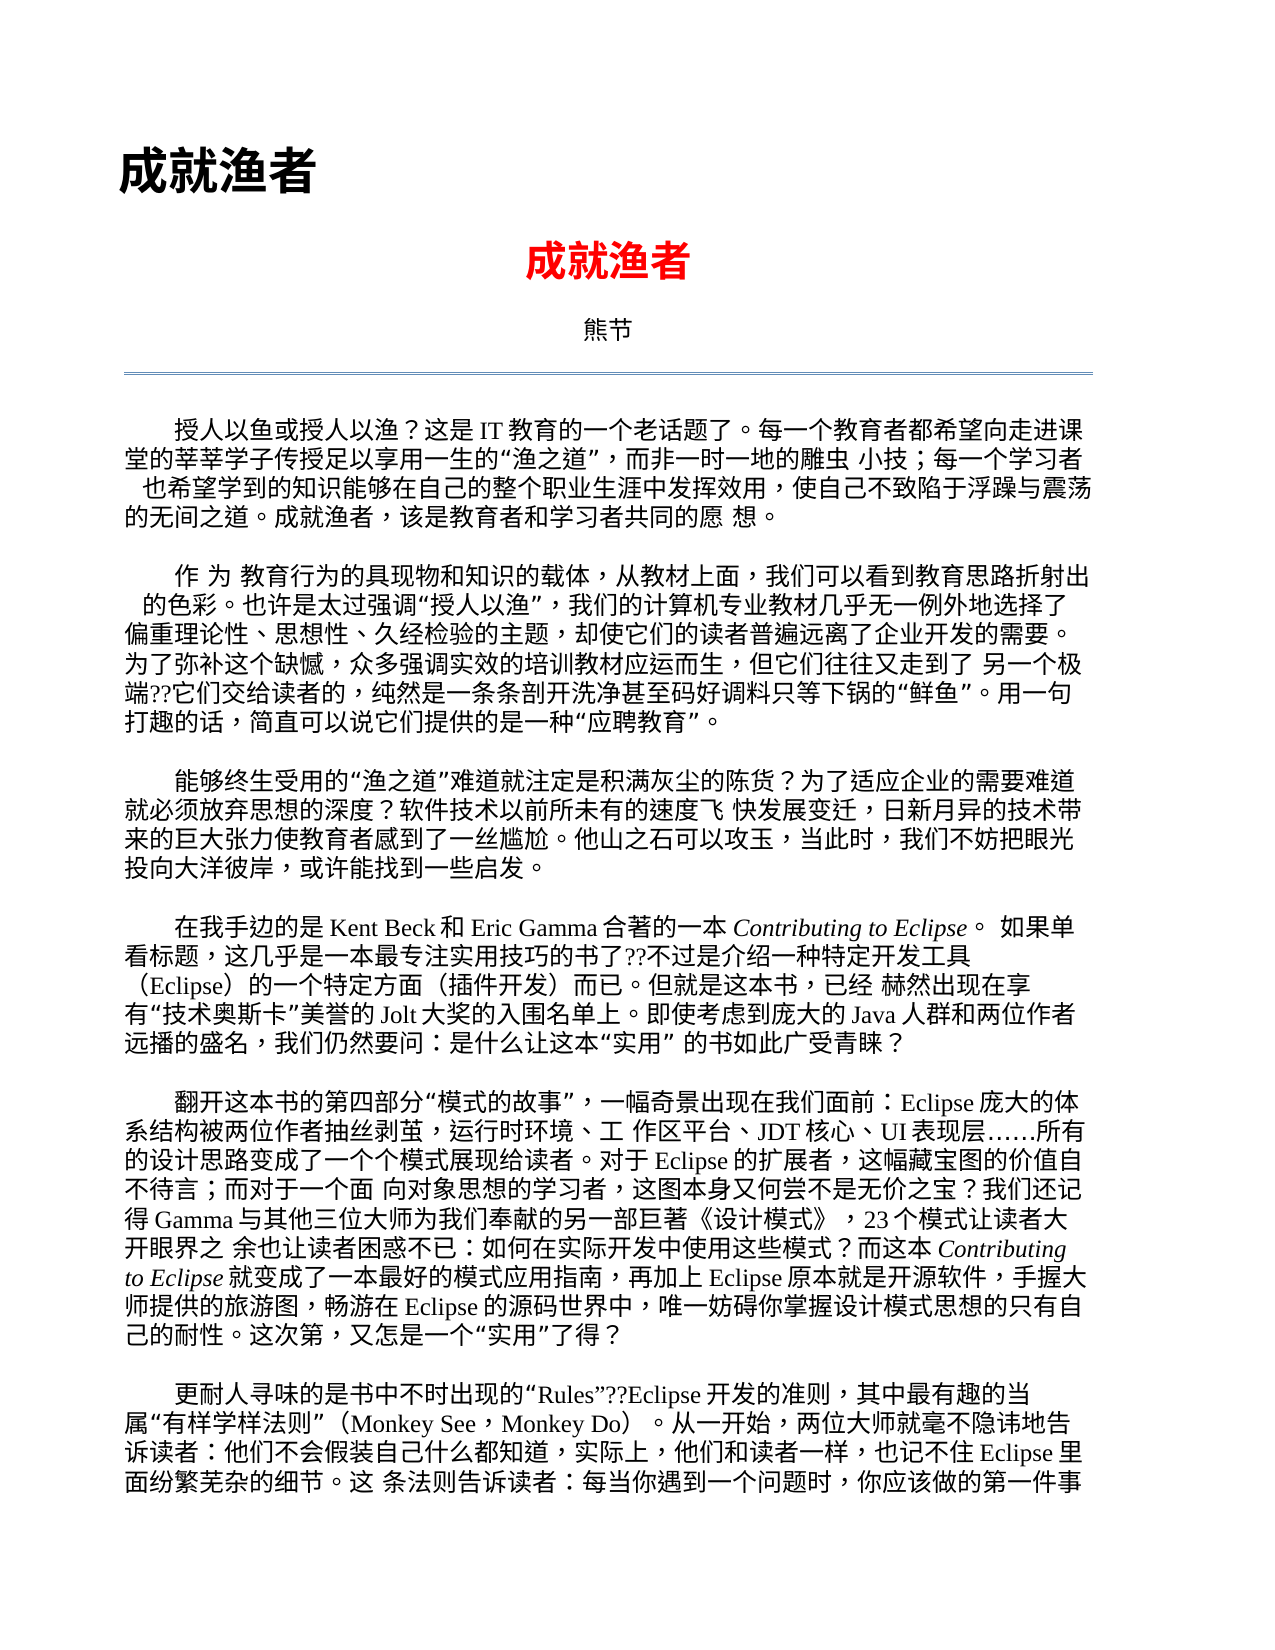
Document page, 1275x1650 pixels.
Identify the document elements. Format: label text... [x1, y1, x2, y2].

subtitle 成就渔者 [118, 143, 1157, 201]
table_header 成就渔者 [118, 214, 1099, 293]
table_header [124, 591, 142, 602]
table_cell 熊节 [118, 310, 1099, 352]
table_cell [118, 293, 1099, 310]
table_cell 授人以鱼或授人以渔？这是IT教育的一个老话题了。每一个教育者都希望向走进课堂的莘莘学子传授足以享用一生的“渔之道”，而非一时一地的雕虫 小技；每一个学习者也希望学到的知识能够在自己的整个职业生涯中发挥效用，使自己不致陷于浮躁与震荡的无间之道。成就渔者，该是教育者和学习者共同的愿 想。 作 为 教育行为的具现物和知识的载体，从教材上面，我们可以看到教育思路折射出的色彩。也许是太过强调“授人以渔”，我们的计算机专业教材几乎无一例外地选择了 偏重理论性、思想性、久经检验的主题，却使它们的读者普遍远离了企业开发的需要。为了弥补这个缺憾，众多强调实效的培训教材应运而生，但它们往往又走到了 另一个极端??它们交给读者的，纯然是一条条剖开洗净甚至码好调料只等下锅的“鲜鱼”。用一句打趣的话，简直可以说它们提供的是一种“应聘教育”。 能够终生受用的“渔之道”难道就注定是积满灰尘的陈货？为了适应企业的需要难道就必须放弃思想的深度？软件技术以前所未有的速度飞 快发展变迁，日新月异的技术带来的巨大张力使教育者感到了一丝尴尬。他山之石可以攻玉，当此时，我们不妨把眼光投向大洋彼岸，或许能找到一些启发。 在我手边的是Kent Beck和Eric Gamma合著的一本Contributing to Eclipse。 如果单看标题，这几乎是一本最专注实用技巧的书了??不过是介绍一种特定开发工具（Eclipse）的一个特定方面（插件开发）而已。但就是这本书，已经 赫然出现在享有“技术奥斯卡”美誉的Jolt大奖的入围名单上。即使考虑到庞大的Java人群和两位作者远播的盛名，我们仍然要问：是什么让这本“实用” 的书如此广受青睐？ 翻开这本书的第四部分“模式的故事”，一幅奇景出现在我们面前：Eclipse庞大的体系结构被两位作者抽丝剥茧，运行时环境、工 作区平台、JDT核心、UI表现层……所有的设计思路变成了一个个模式展现给读者。对于Eclipse的扩展者，这幅藏宝图的价值自不待言；而对于一个面 向对象思想的学习者，这图本身又何尝不是无价之宝？我们还记得Gamma与其他三位大师为我们奉献的另一部巨著《设计模式》，23个模式让读者大开眼界之 余也让读者困惑不已：如何在实际开发中使用这些模式？而这本Contributing to Eclipse就变成了一本最好的模式应用指南，再加上Eclipse原本就是开源软件，手握大师提供的旅游图，畅游在Eclipse的源码世界中，唯一妨碍你掌握设计模式思想的只有自己的耐性。这次第，又怎是一个“实用”了得？ 更耐人寻味的是书中不时出现的“Rules”??Eclipse开发的准则，其中最有趣的当属“有样学样法则”（Monkey See，Monkey Do）。从一开始，两位大师就毫不隐讳地告诉读者：他们不会假装自己什么都知道，实际上，他们和读者一样，也记不住Eclipse里面纷繁芜杂的细节。这 条法则告诉读者：每当你遇到一个问题时，你应该做的第一件事就是去找一个已经解决过的类似问题，把别人现成的解决方案复制过来，然后修修改改，套用在自己 的问题上。这条法则岂非是所有优秀软件开发者的座佑铭？程序员有句老话：“优秀的代码出自借鉴，天才的代码出自抄袭。”在不经意之间，两位大师举重若轻地 交给读者的，恰好是足以受用一生的“渔之道”。 翻回到这本书的前言，两位作者在这里讲了一个有趣的小故事：有位博士生马上要进行答辩，主题是“果实”（我们姑且不问这位博士的专 业），但他只来得及准备关于黄瓜的知识。不过，这个学生至少具备了博士级的头脑，他成功地把每个问题都扯到“黄瓜”的话题上面，并把自己准备的东西发挥得 淋漓尽致。两位作者谦虚地声称自己只有JUnit和模式这两条“黄瓜”，所以整本书中不时出现JUnit和模式的话题。而作为一个时常为技术的震荡和变迁 担忧的软件开发者，这难道不是一个大有教益的故事吗??与其为西西弗斯的宿命而寝食难安，为什么不试着把所有问题都变成你的“黄瓜”呢？ 用一个非常贴近实际的主题，两位大师就能写出这样一本极具思想性的书??从书名上我们可以感觉到那种悠远的内蕴，单凭一个 “contributing”，就足以使这本书在“in Action”、“从入门到精通”们中卓尔不群了。也许我们的IT教育者??或者说，技术作家们该从这本书中学到一些东西。一边给你的读者实惠的“鱼”， 一边在不起眼的角落、背景中潜移默化地向他们传授捕鱼之道，这或许是成就一个渔者最好的途径。try { showAd(3,0,1); } catch(ex){} [118, 410, 1099, 1503]
table_cell [118, 352, 1099, 410]
